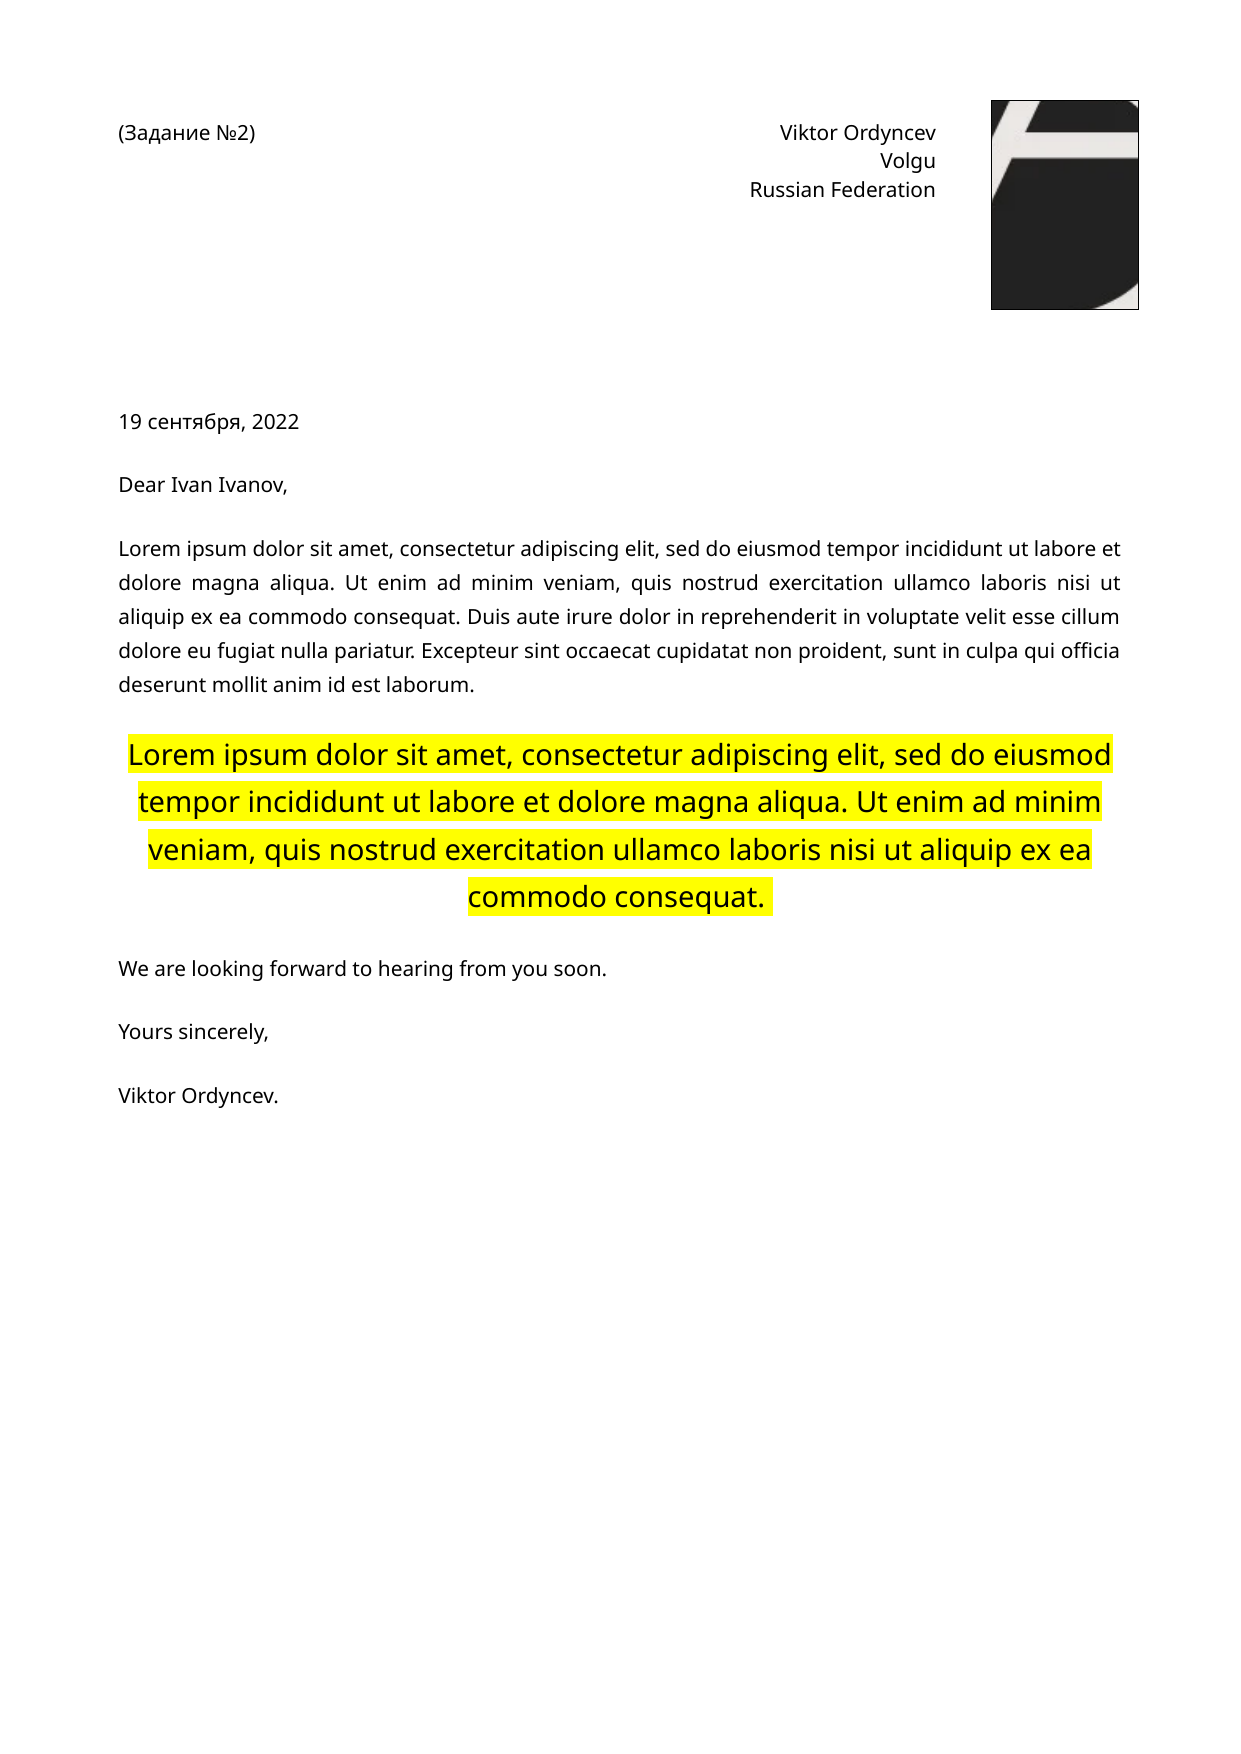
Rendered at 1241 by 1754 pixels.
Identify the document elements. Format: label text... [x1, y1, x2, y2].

text (Задание №2) Viktor Ordyncev Volgu Russian Federation [118, 118, 991, 203]
text 19 сентября, 2022 [118, 407, 1122, 435]
text Lorem ipsum dolor sit amet, consectetur adipiscing elit, sed do eiusmod tempor incididunt ut labore et dolore magna aliqua. Ut enim ad minim veniam, quis nostrud exercitation ullamco laboris nisi ut aliquip ex ea commodo consequat. Duis aute irure dolor in reprehenderit in voluptate velit esse cillum dolore eu fugiat nulla pariatur. Excepteur sint occaecat cupidatat non proident, sunt in culpa qui officia deserunt mollit anim id est laborum. [118, 534, 1122, 699]
text Viktor Ordyncev. [118, 1081, 1122, 1109]
text Lorem ipsum dolor sit amet, consectetur adipiscing elit, sed do eiusmod tempor incididunt ut labore et dolore magna aliqua. Ut enim ad minim veniam, quis nostrud exercitation ullamco laboris nisi ut aliquip ex ea commodo consequat. [118, 734, 1122, 916]
text Yours sincerely, [118, 1017, 1122, 1046]
text We are looking forward to hearing from you soon. [118, 954, 1122, 982]
text Dear Ivan Ivanov, [118, 470, 1122, 499]
picture [992, 101, 1138, 309]
